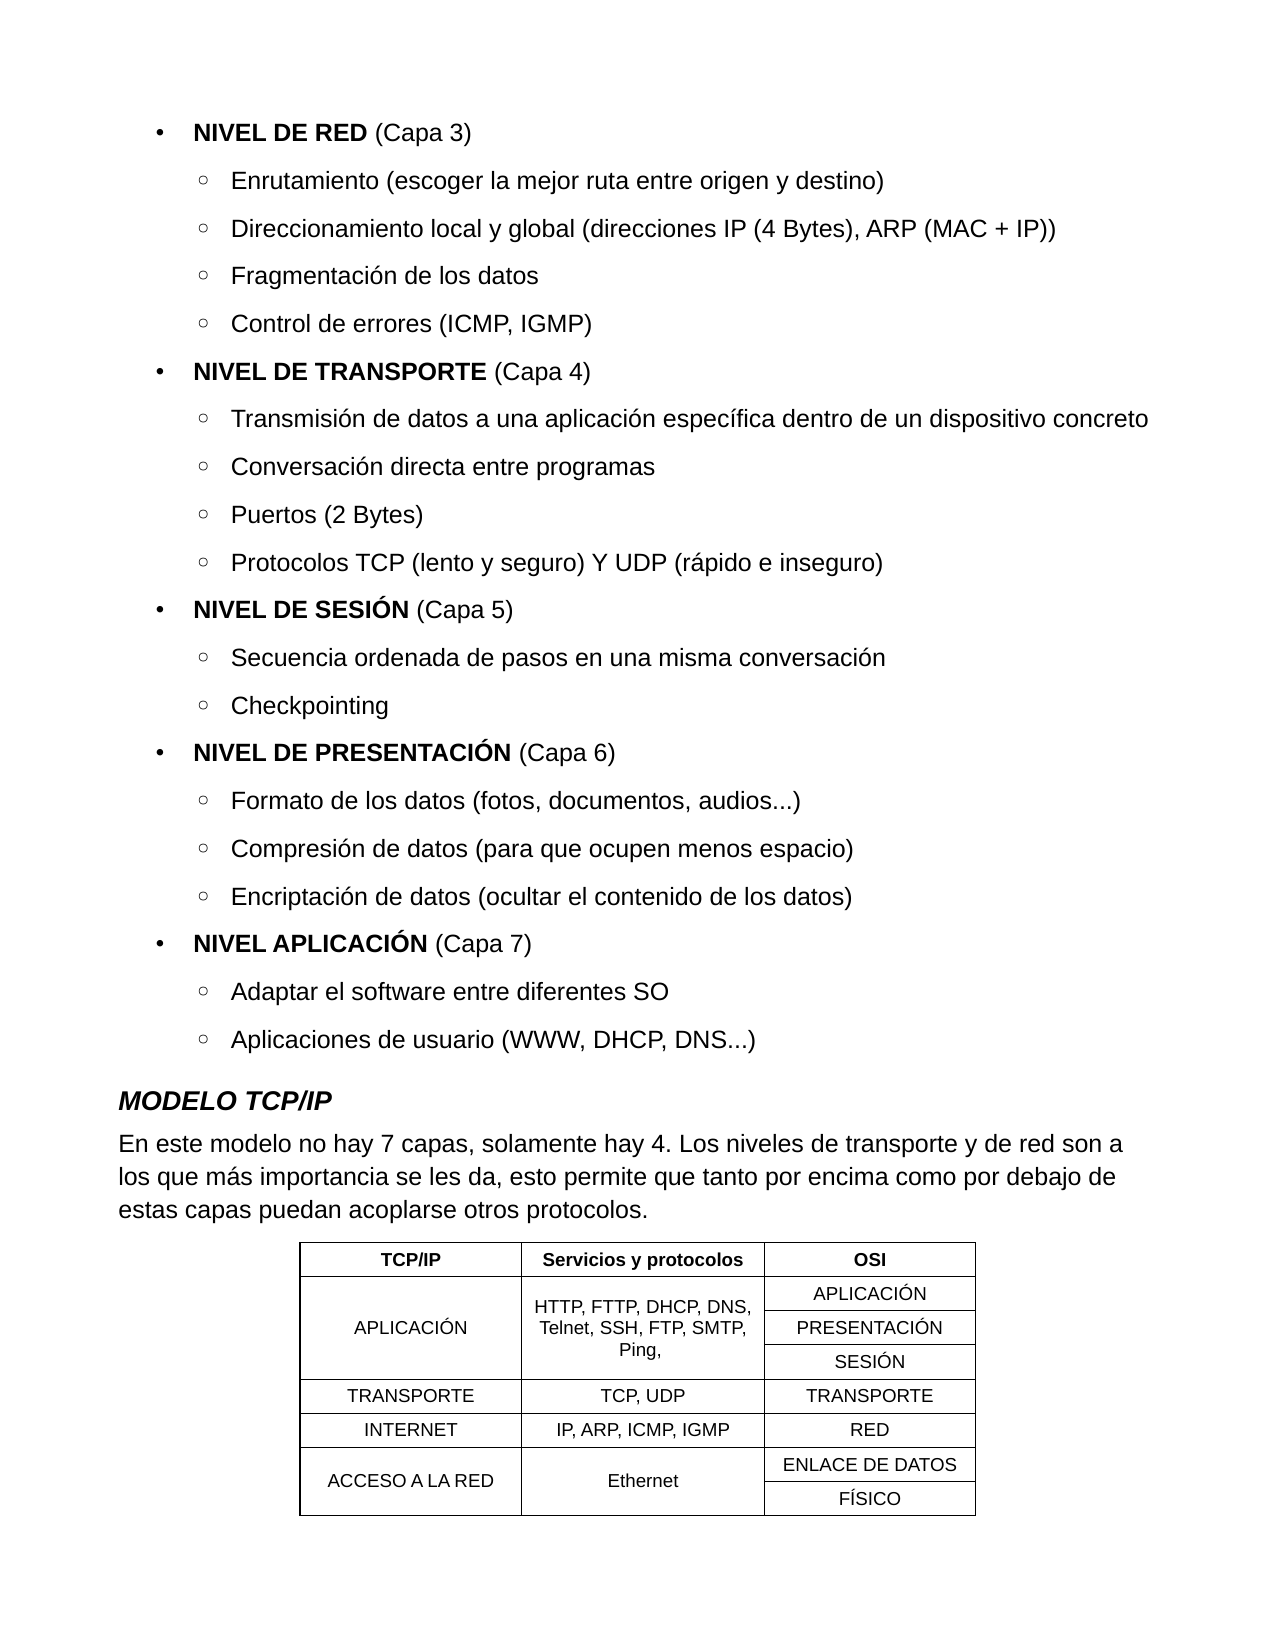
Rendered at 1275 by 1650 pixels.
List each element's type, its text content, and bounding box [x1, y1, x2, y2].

list Checkpointing [193, 691, 1157, 719]
table_cell TCP, UDP [522, 1380, 764, 1412]
list NIVEL APLICACIÓN (Capa 7) [156, 929, 1157, 958]
text En este modelo no hay 7 capas, solamente hay 4. Los niveles de transporte y de red son a los que más importancia se les da, esto permite que tanto por encima como por debajo de estas capas puedan acoplarse otros protocolos. [118, 1128, 1157, 1223]
list NIVEL DE TRANSPORTE (Capa 4) [156, 357, 1157, 386]
table_cell ENLACE DE DATOS [765, 1448, 975, 1481]
table_cell IP, ARP, ICMP, IGMP [522, 1414, 764, 1447]
list Fragmentación de los datos [193, 261, 1157, 290]
table_cell FÍSICO [765, 1482, 975, 1515]
table_header Servicios y protocolos [522, 1243, 764, 1276]
subtitle MODELO TCP/IP [118, 1085, 1157, 1116]
list Adaptar el software entre diferentes SO [193, 977, 1157, 1006]
list Conversación directa entre programas [193, 452, 1157, 481]
table_header OSI [765, 1243, 975, 1276]
list Transmisión de datos a una aplicación específica dentro de un dispositivo concreto [193, 404, 1157, 433]
table_cell INTERNET [301, 1414, 521, 1447]
list Enrutamiento (escoger la mejor ruta entre origen y destino) [193, 166, 1157, 195]
table_cell PRESENTACIÓN [765, 1311, 975, 1344]
table_cell TRANSPORTE [765, 1380, 975, 1412]
table_cell SESIÓN [765, 1345, 975, 1378]
list NIVEL DE RED (Capa 3) [156, 118, 1157, 147]
list NIVEL DE PRESENTACIÓN (Capa 6) [156, 738, 1157, 767]
table_cell Ethernet [522, 1448, 764, 1515]
list Secuencia ordenada de pasos en una misma conversación [193, 643, 1157, 672]
list Compresión de datos (para que ocupen menos espacio) [193, 834, 1157, 863]
table_header TCP/IP [301, 1243, 521, 1276]
table_cell APLICACIÓN [301, 1277, 521, 1378]
list Protocolos TCP (lento y seguro) Y UDP (rápido e inseguro) [193, 547, 1157, 576]
list Direccionamiento local y global (direcciones IP (4 Bytes), ARP (MAC + IP)) [193, 213, 1157, 242]
list NIVEL DE SESIÓN (Capa 5) [156, 595, 1157, 624]
list Encriptación de datos (ocultar el contenido de los datos) [193, 881, 1157, 910]
list Puertos (2 Bytes) [193, 500, 1157, 529]
table_cell APLICACIÓN [765, 1277, 975, 1310]
list Formato de los datos (fotos, documentos, audios...) [193, 786, 1157, 815]
table_cell RED [765, 1414, 975, 1447]
list Aplicaciones de usuario (WWW, DHCP, DNS...) [193, 1024, 1157, 1053]
table_cell TRANSPORTE [301, 1380, 521, 1412]
table_cell HTTP, FTTP, DHCP, DNS, Telnet, SSH, FTP, SMTP, Ping, [522, 1277, 764, 1378]
list Control de errores (ICMP, IGMP) [193, 309, 1157, 338]
table_cell ACCESO A LA RED [301, 1448, 521, 1515]
